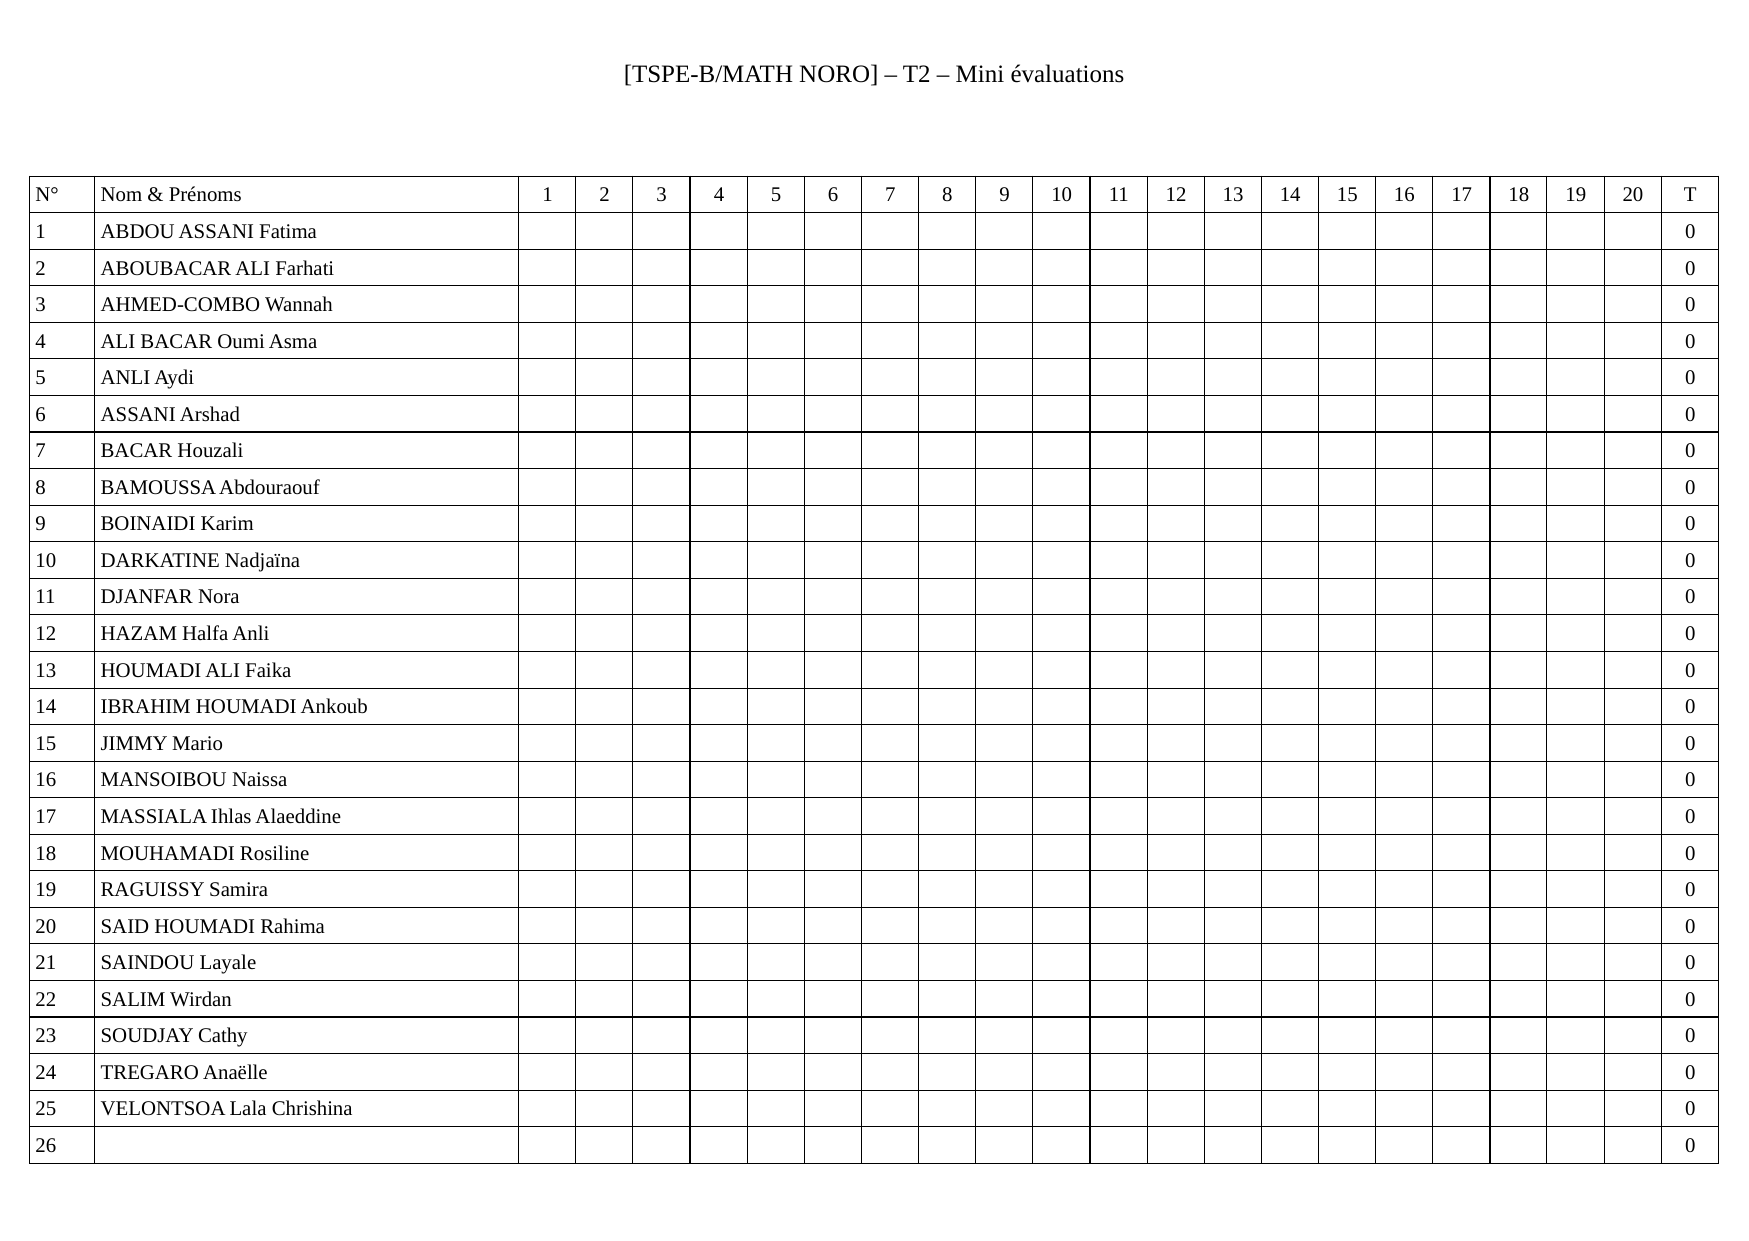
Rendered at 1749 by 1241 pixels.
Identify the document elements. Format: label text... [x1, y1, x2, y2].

table_cell [1376, 323, 1432, 358]
table_cell [1033, 835, 1089, 870]
table_cell [976, 689, 1032, 724]
table_cell [519, 835, 575, 870]
table_cell [862, 1127, 918, 1163]
table_cell [976, 981, 1032, 1016]
table_cell 0 [1662, 615, 1718, 651]
table_cell [1091, 908, 1147, 943]
table_header 19 [1547, 177, 1604, 212]
table_cell [862, 542, 918, 578]
table_cell [748, 725, 804, 761]
table_cell [919, 579, 975, 614]
table_cell 0 [1662, 1127, 1718, 1163]
table_cell [1091, 835, 1147, 870]
table_cell [691, 579, 747, 614]
table_cell [748, 250, 804, 285]
table_cell [576, 1127, 632, 1163]
table_cell [1091, 286, 1147, 322]
table_cell [1091, 579, 1147, 614]
table_cell [1491, 542, 1546, 578]
table_cell [1091, 396, 1147, 431]
table_cell [691, 1091, 747, 1126]
table_cell [1547, 286, 1604, 322]
table_cell [862, 1054, 918, 1089]
table_cell 0 [1662, 396, 1718, 431]
table_cell [1205, 725, 1261, 761]
table_cell [862, 433, 918, 468]
table_cell IBRAHIM HOUMADI Ankoub [95, 689, 518, 724]
table_cell [1205, 396, 1261, 431]
table_cell [919, 1054, 975, 1089]
table_cell 14 [30, 689, 94, 724]
table_cell [1376, 579, 1432, 614]
table_cell [1547, 323, 1604, 358]
table_cell [1376, 725, 1432, 761]
table_cell [519, 615, 575, 651]
table_cell [919, 359, 975, 395]
table_cell [1033, 1054, 1089, 1089]
table_cell [1262, 1018, 1318, 1053]
table_cell [1205, 944, 1261, 980]
table_cell [1319, 652, 1375, 687]
table_cell [519, 1054, 575, 1089]
table_cell [519, 433, 575, 468]
table_cell [1547, 1091, 1604, 1126]
table_header N° [30, 177, 94, 212]
table_cell 0 [1662, 725, 1718, 761]
table_cell 2 [30, 250, 94, 285]
table_cell [1547, 359, 1604, 395]
table_cell 3 [30, 286, 94, 322]
table_cell [633, 286, 689, 322]
table_cell [1605, 835, 1661, 870]
table_cell [519, 213, 575, 249]
table_cell [633, 725, 689, 761]
table_cell [748, 908, 804, 943]
table_cell [976, 433, 1032, 468]
table_cell [519, 652, 575, 687]
table_cell [1148, 579, 1204, 614]
table_cell [976, 1018, 1032, 1053]
table_cell [1376, 250, 1432, 285]
table_cell [1262, 433, 1318, 468]
table_cell [1205, 323, 1261, 358]
table_cell [1433, 835, 1489, 870]
table_cell [1491, 944, 1546, 980]
table_cell [633, 323, 689, 358]
table_cell [1262, 798, 1318, 834]
table_cell [1491, 359, 1546, 395]
table_cell [1433, 542, 1489, 578]
table_cell [1262, 981, 1318, 1016]
table_cell BACAR Houzali [95, 433, 518, 468]
table_cell [691, 213, 747, 249]
table_cell [1433, 1018, 1489, 1053]
table_cell [1491, 286, 1546, 322]
table_cell [1091, 689, 1147, 724]
table_cell [1491, 798, 1546, 834]
table_cell [1148, 286, 1204, 322]
table_cell 0 [1662, 250, 1718, 285]
table_cell [748, 506, 804, 541]
table_header 18 [1491, 177, 1546, 212]
table_cell [1433, 359, 1489, 395]
table_cell [1319, 542, 1375, 578]
table_cell [576, 835, 632, 870]
table_cell MANSOIBOU Naissa [95, 762, 518, 797]
table_cell [976, 542, 1032, 578]
table_header Nom & Prénoms [95, 177, 518, 212]
table_cell [1605, 944, 1661, 980]
table_header 9 [976, 177, 1032, 212]
table_cell [691, 981, 747, 1016]
table_cell [862, 323, 918, 358]
table_cell [1605, 469, 1661, 504]
table_cell [576, 359, 632, 395]
table_cell 0 [1662, 286, 1718, 322]
table_cell [1605, 762, 1661, 797]
table_cell 0 [1662, 871, 1718, 907]
table_cell [1376, 506, 1432, 541]
table_cell [805, 1091, 861, 1126]
table_cell [691, 286, 747, 322]
table_header 3 [633, 177, 689, 212]
table_cell [1491, 908, 1546, 943]
table_cell [862, 944, 918, 980]
table_cell [1547, 615, 1604, 651]
table_header 4 [691, 177, 747, 212]
table_cell [1319, 1054, 1375, 1089]
table_cell [576, 689, 632, 724]
table_cell [748, 1018, 804, 1053]
table_cell [1205, 798, 1261, 834]
table_cell [1033, 213, 1089, 249]
table_cell [1091, 1127, 1147, 1163]
table_cell [976, 798, 1032, 834]
table_cell JIMMY Mario [95, 725, 518, 761]
table_cell [976, 359, 1032, 395]
table_cell [1433, 286, 1489, 322]
table_cell [748, 213, 804, 249]
table_cell [748, 615, 804, 651]
table_cell [1491, 689, 1546, 724]
table_cell [1205, 908, 1261, 943]
table_cell [1262, 908, 1318, 943]
table_cell [1376, 1054, 1432, 1089]
table_cell [976, 469, 1032, 504]
table_cell [1376, 286, 1432, 322]
table_cell 7 [30, 433, 94, 468]
table_cell [1091, 433, 1147, 468]
table_cell [1605, 798, 1661, 834]
table_cell 15 [30, 725, 94, 761]
table_cell [519, 944, 575, 980]
table_cell [1319, 323, 1375, 358]
table_cell 4 [30, 323, 94, 358]
table_cell [1033, 250, 1089, 285]
table_cell [1605, 396, 1661, 431]
table_cell [691, 871, 747, 907]
table_cell [576, 944, 632, 980]
table_cell [1547, 944, 1604, 980]
table_cell [576, 652, 632, 687]
table_header 16 [1376, 177, 1432, 212]
table_cell [862, 981, 918, 1016]
table_cell [1433, 652, 1489, 687]
table_cell [862, 396, 918, 431]
table_cell [576, 871, 632, 907]
table_cell [1547, 250, 1604, 285]
table_cell [919, 286, 975, 322]
table_cell [1491, 1091, 1546, 1126]
table_cell [1205, 250, 1261, 285]
table_cell [1319, 286, 1375, 322]
table_cell [1376, 835, 1432, 870]
table_cell [1433, 725, 1489, 761]
table_cell [1319, 579, 1375, 614]
table_cell [1319, 615, 1375, 651]
table_cell [1205, 359, 1261, 395]
table_cell [1091, 798, 1147, 834]
table_cell [862, 871, 918, 907]
table_cell [576, 506, 632, 541]
table_cell 5 [30, 359, 94, 395]
table_cell [1091, 944, 1147, 980]
table_cell [748, 689, 804, 724]
table_cell [1148, 506, 1204, 541]
table_cell [805, 944, 861, 980]
table_cell [1376, 396, 1432, 431]
table_cell [576, 542, 632, 578]
table_cell HAZAM Halfa Anli [95, 615, 518, 651]
table_cell DJANFAR Nora [95, 579, 518, 614]
table_cell [976, 213, 1032, 249]
table_cell 16 [30, 762, 94, 797]
table_cell [805, 323, 861, 358]
table_cell [1033, 396, 1089, 431]
table_cell [1148, 433, 1204, 468]
table_cell [691, 725, 747, 761]
table_cell [805, 359, 861, 395]
table_cell [1605, 908, 1661, 943]
table_cell [1433, 579, 1489, 614]
table_cell 9 [30, 506, 94, 541]
table_cell [748, 944, 804, 980]
table_cell [805, 908, 861, 943]
table_cell [748, 981, 804, 1016]
table_cell [919, 689, 975, 724]
table_cell [1205, 433, 1261, 468]
table_cell [1262, 725, 1318, 761]
table_cell 10 [30, 542, 94, 578]
table_cell [1148, 689, 1204, 724]
table_cell [748, 762, 804, 797]
table_cell [805, 615, 861, 651]
table_cell 13 [30, 652, 94, 687]
table_cell [633, 1018, 689, 1053]
table_cell [748, 542, 804, 578]
table_cell 23 [30, 1018, 94, 1053]
table_cell [576, 1054, 632, 1089]
table_cell [805, 1018, 861, 1053]
table_cell [1491, 469, 1546, 504]
table_cell [1033, 944, 1089, 980]
table_cell 1 [30, 213, 94, 249]
table_cell 12 [30, 615, 94, 651]
table_cell [1091, 359, 1147, 395]
table_cell [519, 908, 575, 943]
table_cell [1148, 798, 1204, 834]
table_cell [919, 652, 975, 687]
table_cell [1205, 762, 1261, 797]
table_cell [862, 1091, 918, 1126]
table_cell [1433, 1127, 1489, 1163]
table_cell [633, 396, 689, 431]
table_cell [691, 1018, 747, 1053]
table_cell [1091, 725, 1147, 761]
table_cell ASSANI Arshad [95, 396, 518, 431]
table_cell [1148, 1018, 1204, 1053]
table_header 17 [1433, 177, 1489, 212]
table_cell [1433, 1091, 1489, 1126]
table_cell [691, 1127, 747, 1163]
table_cell 22 [30, 981, 94, 1016]
table_cell ABDOU ASSANI Fatima [95, 213, 518, 249]
table_cell [1605, 286, 1661, 322]
table_cell [862, 908, 918, 943]
table_cell 18 [30, 835, 94, 870]
table_cell [519, 359, 575, 395]
table_cell [1033, 323, 1089, 358]
table_cell [1205, 579, 1261, 614]
table_cell [1091, 506, 1147, 541]
table_cell [1491, 433, 1546, 468]
table_cell [748, 835, 804, 870]
table_header 1 [519, 177, 575, 212]
table_cell [1091, 1091, 1147, 1126]
table_header 5 [748, 177, 804, 212]
table_cell DARKATINE Nadjaïna [95, 542, 518, 578]
table_cell [1376, 542, 1432, 578]
table_cell [633, 469, 689, 504]
table_cell [576, 579, 632, 614]
table_cell [1319, 359, 1375, 395]
table_cell [1319, 871, 1375, 907]
table_cell [919, 250, 975, 285]
table_cell [633, 615, 689, 651]
table_cell [1319, 1018, 1375, 1053]
table_cell [691, 835, 747, 870]
table_cell [1491, 762, 1546, 797]
table_cell [919, 944, 975, 980]
table_cell [519, 250, 575, 285]
table_cell [1262, 359, 1318, 395]
table_cell [1148, 762, 1204, 797]
table_cell [1547, 652, 1604, 687]
table_cell [576, 323, 632, 358]
table_cell [805, 286, 861, 322]
table_cell [1148, 323, 1204, 358]
table_cell 0 [1662, 1054, 1718, 1089]
table_cell [1033, 1091, 1089, 1126]
table_cell [519, 579, 575, 614]
table_cell [1091, 762, 1147, 797]
table_cell 8 [30, 469, 94, 504]
table_cell [919, 469, 975, 504]
table_cell [805, 433, 861, 468]
table_cell [1205, 615, 1261, 651]
table_cell [748, 1091, 804, 1126]
table_cell [1433, 871, 1489, 907]
table_cell [1547, 542, 1604, 578]
table_cell [1033, 689, 1089, 724]
table_cell 25 [30, 1091, 94, 1126]
table_cell [862, 689, 918, 724]
table_cell [1547, 798, 1604, 834]
table_cell [1033, 798, 1089, 834]
table_cell [805, 506, 861, 541]
table_cell [519, 1091, 575, 1126]
table_cell 20 [30, 908, 94, 943]
table_cell [862, 506, 918, 541]
table_cell [1091, 250, 1147, 285]
table_cell MASSIALA Ihlas Alaeddine [95, 798, 518, 834]
table_cell [1148, 1127, 1204, 1163]
table_cell [976, 1091, 1032, 1126]
table_cell [805, 542, 861, 578]
table_cell [691, 506, 747, 541]
table_cell [691, 1054, 747, 1089]
table_cell [1491, 652, 1546, 687]
table_cell [1547, 579, 1604, 614]
table_cell 0 [1662, 689, 1718, 724]
table_cell [976, 323, 1032, 358]
table_cell [1033, 359, 1089, 395]
table_cell 26 [30, 1127, 94, 1163]
table_cell [919, 981, 975, 1016]
table_header 12 [1148, 177, 1204, 212]
table_cell [805, 725, 861, 761]
table_cell [1433, 908, 1489, 943]
table_cell [1033, 981, 1089, 1016]
table_header 15 [1319, 177, 1375, 212]
table_cell ALI BACAR Oumi Asma [95, 323, 518, 358]
table_cell [1491, 1127, 1546, 1163]
table_cell [1433, 615, 1489, 651]
table_cell [633, 652, 689, 687]
table_cell 0 [1662, 798, 1718, 834]
table_cell [691, 542, 747, 578]
table_cell [862, 615, 918, 651]
table_cell 19 [30, 871, 94, 907]
table_cell ABOUBACAR ALI Farhati [95, 250, 518, 285]
table_cell [1091, 652, 1147, 687]
table_header T [1662, 177, 1718, 212]
table_cell [862, 579, 918, 614]
table_cell [519, 871, 575, 907]
table_cell [1262, 689, 1318, 724]
table_cell [748, 469, 804, 504]
table_cell [748, 1127, 804, 1163]
table_cell [1605, 689, 1661, 724]
table_cell [633, 359, 689, 395]
table_cell [1605, 725, 1661, 761]
table_cell [576, 1091, 632, 1126]
table_cell [805, 835, 861, 870]
table_cell [1491, 213, 1546, 249]
table_cell [1262, 396, 1318, 431]
table_cell [1319, 762, 1375, 797]
table_cell [805, 652, 861, 687]
table_cell [1148, 469, 1204, 504]
table_cell [1433, 250, 1489, 285]
table_cell [919, 1127, 975, 1163]
table_cell [1033, 506, 1089, 541]
table_cell [1433, 506, 1489, 541]
table_cell [1262, 250, 1318, 285]
table_cell [633, 1054, 689, 1089]
table_header 2 [576, 177, 632, 212]
table_cell [1319, 689, 1375, 724]
table_cell [1433, 396, 1489, 431]
table_cell [1033, 286, 1089, 322]
table_cell [1376, 652, 1432, 687]
table_cell [1491, 835, 1546, 870]
table_cell [1091, 615, 1147, 651]
table_cell [1148, 981, 1204, 1016]
table_cell [1319, 944, 1375, 980]
table_cell [805, 250, 861, 285]
table_cell [519, 396, 575, 431]
table_cell [805, 396, 861, 431]
table_cell 0 [1662, 944, 1718, 980]
table_cell [1547, 762, 1604, 797]
table_cell [633, 433, 689, 468]
table_cell [748, 396, 804, 431]
table_cell [1547, 908, 1604, 943]
table_cell [1605, 579, 1661, 614]
table_cell [976, 725, 1032, 761]
table_cell [862, 798, 918, 834]
table_cell [1205, 1054, 1261, 1089]
table_cell [1262, 944, 1318, 980]
table_cell [1547, 506, 1604, 541]
table_cell [1033, 542, 1089, 578]
table_cell [1091, 469, 1147, 504]
table_cell SOUDJAY Cathy [95, 1018, 518, 1053]
table_cell [1148, 359, 1204, 395]
table_cell 0 [1662, 652, 1718, 687]
table_cell [633, 835, 689, 870]
table_cell 6 [30, 396, 94, 431]
table_cell [919, 871, 975, 907]
table_cell [862, 1018, 918, 1053]
table_cell SAID HOUMADI Rahima [95, 908, 518, 943]
table_cell [1148, 213, 1204, 249]
table_cell [633, 762, 689, 797]
table_cell 24 [30, 1054, 94, 1089]
table_cell [919, 542, 975, 578]
table_cell [519, 323, 575, 358]
table_cell [976, 871, 1032, 907]
table_cell [1605, 542, 1661, 578]
table_cell [691, 615, 747, 651]
table_cell [633, 250, 689, 285]
table_cell [919, 835, 975, 870]
table_cell [576, 798, 632, 834]
table_cell BOINAIDI Karim [95, 506, 518, 541]
table_cell [1091, 323, 1147, 358]
table_cell [1319, 506, 1375, 541]
table_cell [519, 798, 575, 834]
table_cell [1262, 871, 1318, 907]
table_cell [1547, 433, 1604, 468]
table_cell [1547, 1054, 1604, 1089]
table_cell [748, 1054, 804, 1089]
table_cell [1033, 908, 1089, 943]
table_cell [1148, 615, 1204, 651]
table_cell [919, 213, 975, 249]
table_cell [519, 542, 575, 578]
table_cell [1319, 798, 1375, 834]
table_cell [1319, 835, 1375, 870]
table_cell [1205, 871, 1261, 907]
table_cell [1491, 981, 1546, 1016]
table_cell [862, 469, 918, 504]
table_cell 21 [30, 944, 94, 980]
table_cell [1433, 323, 1489, 358]
table_cell [1433, 689, 1489, 724]
table_cell [1605, 1018, 1661, 1053]
table_cell [919, 615, 975, 651]
table_cell [748, 579, 804, 614]
table_cell RAGUISSY Samira [95, 871, 518, 907]
table_cell [1605, 615, 1661, 651]
table_cell [1033, 725, 1089, 761]
table_cell [1319, 213, 1375, 249]
table_cell [1547, 1018, 1604, 1053]
table_cell [805, 213, 861, 249]
table_cell 0 [1662, 908, 1718, 943]
table_cell [1091, 213, 1147, 249]
table_cell [1262, 1054, 1318, 1089]
table_cell [1376, 871, 1432, 907]
table_cell [919, 323, 975, 358]
table_cell [633, 689, 689, 724]
table_cell SALIM Wirdan [95, 981, 518, 1016]
table_cell [1148, 1091, 1204, 1126]
table_cell [1033, 469, 1089, 504]
table_cell [976, 835, 1032, 870]
table_cell [919, 396, 975, 431]
table_cell [976, 286, 1032, 322]
table_cell [805, 689, 861, 724]
table_cell [519, 1018, 575, 1053]
table_cell [1605, 323, 1661, 358]
table_cell [919, 762, 975, 797]
table_cell [1319, 1091, 1375, 1126]
table_cell [1148, 944, 1204, 980]
table_cell [1491, 579, 1546, 614]
table_cell [1091, 871, 1147, 907]
table_cell [1262, 1091, 1318, 1126]
table_cell [1547, 871, 1604, 907]
table_cell [1433, 798, 1489, 834]
table_cell [748, 798, 804, 834]
table_cell [576, 396, 632, 431]
table_cell [1376, 1127, 1432, 1163]
table_cell [976, 762, 1032, 797]
table_cell [862, 286, 918, 322]
table_cell [633, 579, 689, 614]
table_cell 0 [1662, 981, 1718, 1016]
table_cell 0 [1662, 469, 1718, 504]
table_cell [1262, 579, 1318, 614]
table_cell [519, 469, 575, 504]
table_cell 0 [1662, 323, 1718, 358]
table_cell [1547, 213, 1604, 249]
table_cell [1205, 213, 1261, 249]
table_cell [633, 908, 689, 943]
table_header 6 [805, 177, 861, 212]
table_cell [1205, 652, 1261, 687]
table_cell [1033, 1127, 1089, 1163]
table_cell [1547, 835, 1604, 870]
table_cell [1605, 652, 1661, 687]
table_cell [1547, 469, 1604, 504]
table_cell [805, 1127, 861, 1163]
table_cell [1605, 213, 1661, 249]
table_cell [1491, 615, 1546, 651]
table_cell [976, 1054, 1032, 1089]
table_cell [1319, 908, 1375, 943]
table_cell [1262, 469, 1318, 504]
table_cell 0 [1662, 433, 1718, 468]
table_cell [1376, 433, 1432, 468]
table_cell [1376, 944, 1432, 980]
table_cell [1376, 213, 1432, 249]
table_cell [748, 359, 804, 395]
table_cell [1376, 615, 1432, 651]
table_cell [519, 506, 575, 541]
table_cell [633, 798, 689, 834]
table_cell [1547, 396, 1604, 431]
table_cell [576, 908, 632, 943]
table_cell [748, 323, 804, 358]
table_cell 17 [30, 798, 94, 834]
table_cell [1148, 1054, 1204, 1089]
table_header 13 [1205, 177, 1261, 212]
table_cell [1262, 1127, 1318, 1163]
table_cell [1605, 250, 1661, 285]
table_cell HOUMADI ALI Faika [95, 652, 518, 687]
table_cell [1262, 652, 1318, 687]
table_cell [1148, 250, 1204, 285]
table_cell [805, 1054, 861, 1089]
table_cell [1547, 981, 1604, 1016]
table_cell [1491, 323, 1546, 358]
table_cell [1148, 725, 1204, 761]
table_cell VELONTSOA Lala Chrishina [95, 1091, 518, 1126]
table_cell 0 [1662, 506, 1718, 541]
table_cell SAINDOU Layale [95, 944, 518, 980]
table_cell [576, 725, 632, 761]
table_cell [1433, 1054, 1489, 1089]
table_cell 0 [1662, 359, 1718, 395]
table_cell 0 [1662, 542, 1718, 578]
table_cell [1376, 689, 1432, 724]
table_cell [1433, 981, 1489, 1016]
table_cell BAMOUSSA Abdouraouf [95, 469, 518, 504]
table_cell [1491, 250, 1546, 285]
table_cell [862, 652, 918, 687]
table_cell [1376, 762, 1432, 797]
table_cell [691, 433, 747, 468]
table_cell [862, 359, 918, 395]
table_cell [748, 652, 804, 687]
table_cell [1319, 981, 1375, 1016]
table_cell [805, 798, 861, 834]
table_cell 0 [1662, 213, 1718, 249]
table_cell [1205, 1127, 1261, 1163]
table_cell AHMED-COMBO Wannah [95, 286, 518, 322]
table_cell [805, 579, 861, 614]
table_cell [1605, 359, 1661, 395]
table_cell [633, 506, 689, 541]
table_cell [1376, 798, 1432, 834]
table_cell [1262, 835, 1318, 870]
table_cell [1091, 542, 1147, 578]
table_cell [1547, 725, 1604, 761]
table_cell [1319, 725, 1375, 761]
table_cell [1376, 981, 1432, 1016]
table_cell [976, 250, 1032, 285]
table_cell [919, 725, 975, 761]
table_cell MOUHAMADI Rosiline [95, 835, 518, 870]
table_cell [976, 615, 1032, 651]
table_cell [1376, 1091, 1432, 1126]
table_cell [976, 579, 1032, 614]
table_cell [1148, 396, 1204, 431]
table_cell [1491, 871, 1546, 907]
table_cell [1091, 981, 1147, 1016]
table_cell [862, 250, 918, 285]
table_cell [1033, 871, 1089, 907]
table_cell [805, 469, 861, 504]
table_cell [576, 469, 632, 504]
table_cell [633, 213, 689, 249]
table_cell [691, 250, 747, 285]
table_header 20 [1605, 177, 1661, 212]
table_cell [1605, 1127, 1661, 1163]
table_cell [862, 762, 918, 797]
table_cell [1091, 1018, 1147, 1053]
table_cell [1605, 981, 1661, 1016]
table_cell [1491, 506, 1546, 541]
table_cell [691, 469, 747, 504]
table_cell [1319, 250, 1375, 285]
table_cell [919, 506, 975, 541]
table_cell [691, 323, 747, 358]
table_cell 0 [1662, 579, 1718, 614]
table_cell [633, 1091, 689, 1126]
table_cell [633, 944, 689, 980]
table_cell [805, 871, 861, 907]
table_cell [519, 725, 575, 761]
table_cell [691, 689, 747, 724]
table_cell [1547, 1127, 1604, 1163]
table_cell [1033, 762, 1089, 797]
table_cell [691, 798, 747, 834]
table_cell [1605, 1091, 1661, 1126]
table_cell 0 [1662, 835, 1718, 870]
table_cell [976, 652, 1032, 687]
table_cell TREGARO Anaëlle [95, 1054, 518, 1089]
table_cell [691, 359, 747, 395]
table_cell [748, 286, 804, 322]
table_cell [691, 396, 747, 431]
table_cell [1205, 981, 1261, 1016]
table_cell [1433, 433, 1489, 468]
table_cell [1491, 1054, 1546, 1089]
table_cell 11 [30, 579, 94, 614]
table_cell [919, 433, 975, 468]
table_cell [1319, 469, 1375, 504]
table_cell [1205, 286, 1261, 322]
table_cell [1605, 871, 1661, 907]
table_cell [1433, 944, 1489, 980]
table_cell [1262, 286, 1318, 322]
table_cell [519, 1127, 575, 1163]
table_header 7 [862, 177, 918, 212]
table_cell [1205, 689, 1261, 724]
table_cell 0 [1662, 762, 1718, 797]
table_cell [1033, 579, 1089, 614]
table_cell [1033, 1018, 1089, 1053]
table_cell 0 [1662, 1091, 1718, 1126]
table_cell [976, 944, 1032, 980]
table_cell [1205, 835, 1261, 870]
table_cell [862, 725, 918, 761]
table_cell [1148, 908, 1204, 943]
table_cell [1491, 1018, 1546, 1053]
table_cell [805, 762, 861, 797]
table_cell [1205, 1018, 1261, 1053]
table_cell [1319, 433, 1375, 468]
table_cell [919, 1091, 975, 1126]
table_cell [576, 250, 632, 285]
table_cell [1491, 725, 1546, 761]
table_cell [519, 286, 575, 322]
table_cell [1262, 615, 1318, 651]
table_cell [1205, 542, 1261, 578]
table_cell [1376, 1018, 1432, 1053]
table_cell [919, 1018, 975, 1053]
table_cell [576, 615, 632, 651]
table_cell [691, 762, 747, 797]
table_cell [1319, 1127, 1375, 1163]
table_cell [1491, 396, 1546, 431]
table_cell [1262, 542, 1318, 578]
table_cell [976, 908, 1032, 943]
table_cell [1433, 762, 1489, 797]
table_cell [95, 1127, 518, 1163]
table_cell [1605, 433, 1661, 468]
table_cell [691, 908, 747, 943]
table_cell [1205, 506, 1261, 541]
table_cell [1033, 615, 1089, 651]
table_cell [576, 286, 632, 322]
table_cell [748, 433, 804, 468]
table_cell [1033, 652, 1089, 687]
table_cell [1033, 433, 1089, 468]
table_cell [919, 798, 975, 834]
table_cell [1319, 396, 1375, 431]
table_cell [1091, 1054, 1147, 1089]
table_cell [519, 981, 575, 1016]
table_cell [862, 213, 918, 249]
table_cell [1262, 323, 1318, 358]
table_cell [576, 981, 632, 1016]
table_cell [1148, 542, 1204, 578]
table_cell [1376, 908, 1432, 943]
table_cell [1605, 506, 1661, 541]
table_cell [519, 689, 575, 724]
table_cell [1547, 689, 1604, 724]
table_cell [1605, 1054, 1661, 1089]
table_cell [976, 396, 1032, 431]
table_cell ANLI Aydi [95, 359, 518, 395]
table_cell [1205, 1091, 1261, 1126]
table_cell [576, 213, 632, 249]
table_cell [1148, 871, 1204, 907]
table_cell [633, 871, 689, 907]
table_cell [633, 1127, 689, 1163]
table_cell [1262, 762, 1318, 797]
table_cell [976, 1127, 1032, 1163]
table_cell [1433, 213, 1489, 249]
table_cell [1376, 469, 1432, 504]
table_cell [1205, 469, 1261, 504]
table_cell [691, 944, 747, 980]
table_header 10 [1033, 177, 1089, 212]
table_header 11 [1091, 177, 1147, 212]
table_header 8 [919, 177, 975, 212]
table_cell 0 [1662, 1018, 1718, 1053]
table_cell [1433, 469, 1489, 504]
table_cell [748, 871, 804, 907]
table_cell [576, 762, 632, 797]
table_cell [805, 981, 861, 1016]
table_cell [519, 762, 575, 797]
table_cell [691, 652, 747, 687]
table_cell [1262, 506, 1318, 541]
table_cell [576, 1018, 632, 1053]
table_cell [576, 433, 632, 468]
table_cell [633, 981, 689, 1016]
table_cell [862, 835, 918, 870]
table_cell [1262, 213, 1318, 249]
table_cell [1148, 835, 1204, 870]
table_cell [919, 908, 975, 943]
table_header 14 [1262, 177, 1318, 212]
table_cell [633, 542, 689, 578]
table_cell [1376, 359, 1432, 395]
table_cell [1148, 652, 1204, 687]
table_cell [976, 506, 1032, 541]
